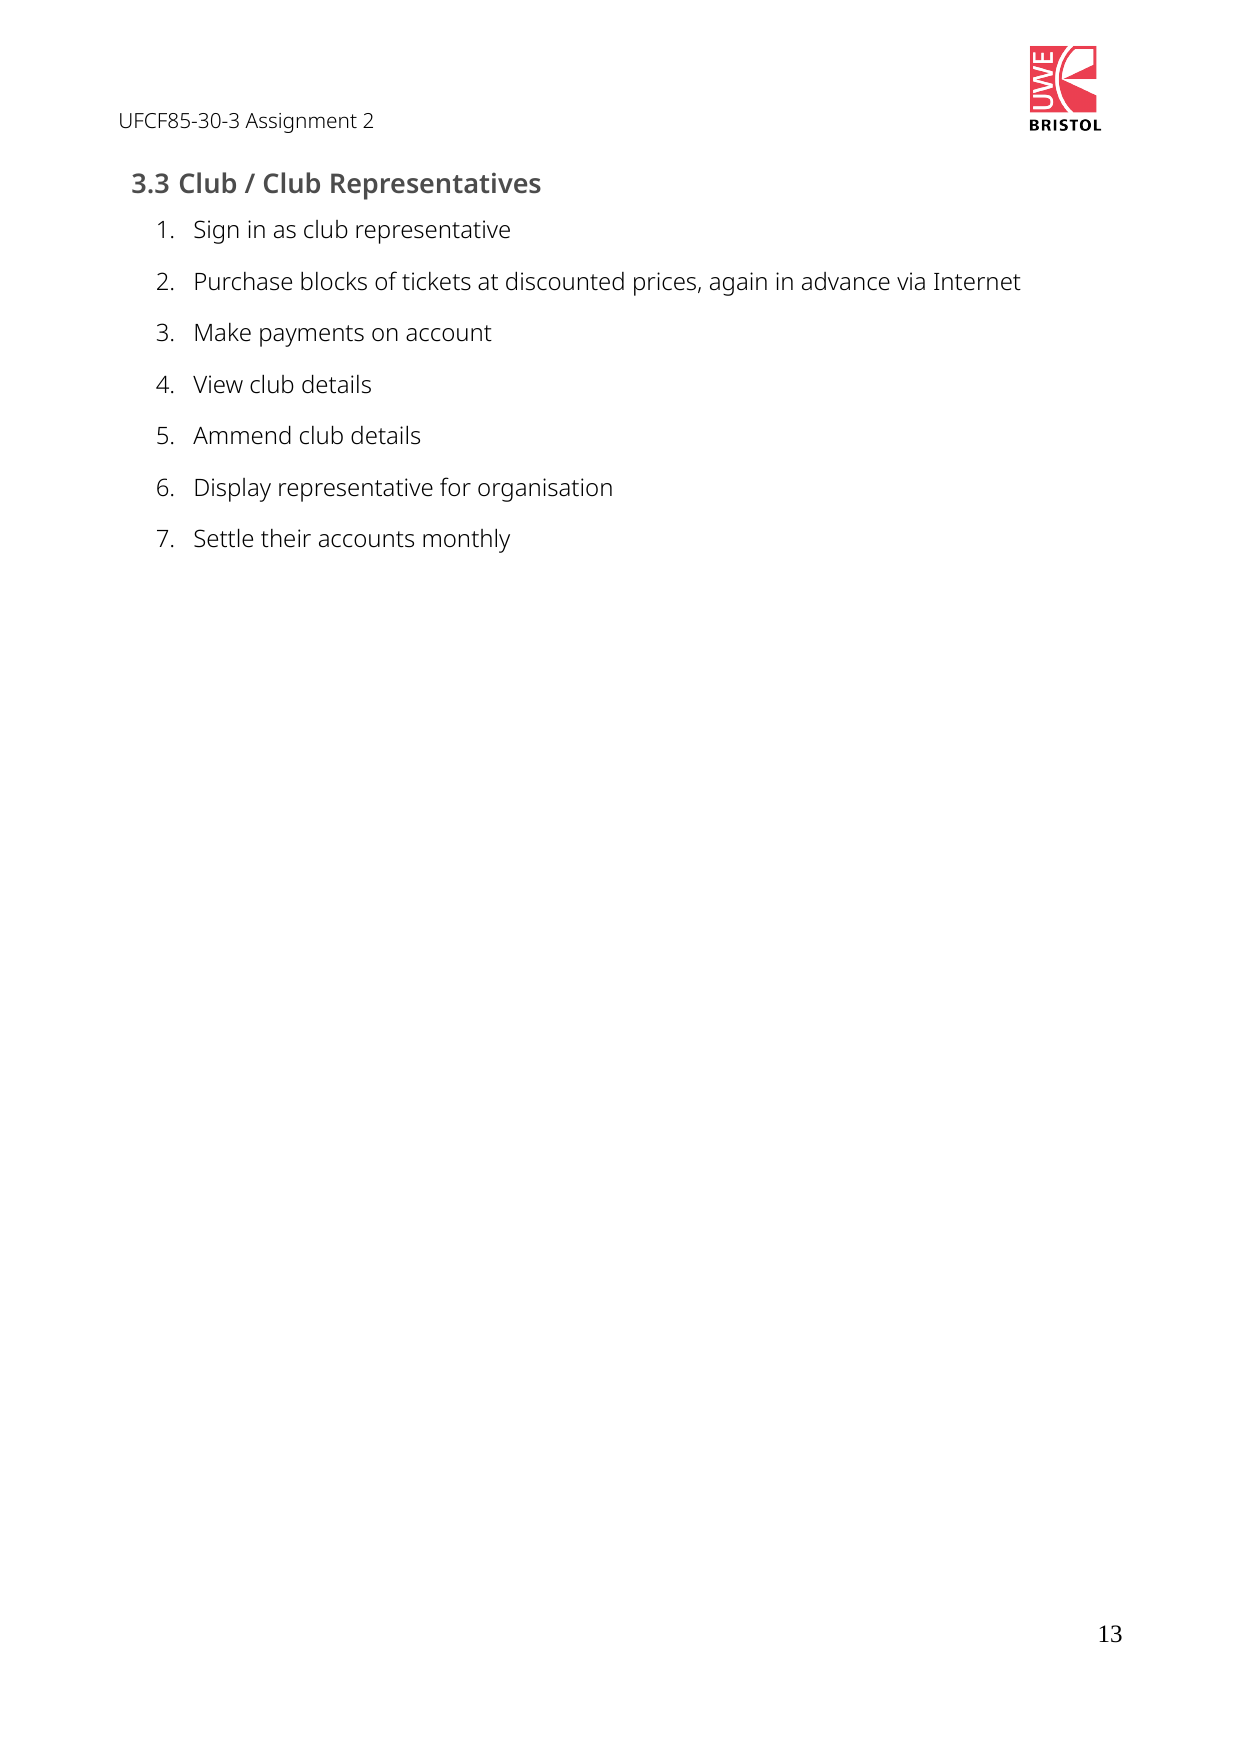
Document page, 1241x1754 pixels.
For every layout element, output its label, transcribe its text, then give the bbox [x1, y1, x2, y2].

list Display representative for organisation [156, 471, 1122, 503]
list Purchase blocks of tickets at discounted prices, again in advance via Internet [156, 264, 1122, 297]
list View club details [156, 367, 1122, 400]
list Settle their accounts monthly [156, 522, 1122, 555]
list Ammend club details [156, 419, 1122, 452]
picture [1012, 35, 1119, 141]
list Make payments on account [156, 316, 1122, 348]
subtitle Club / Club Representatives [124, 164, 1122, 201]
